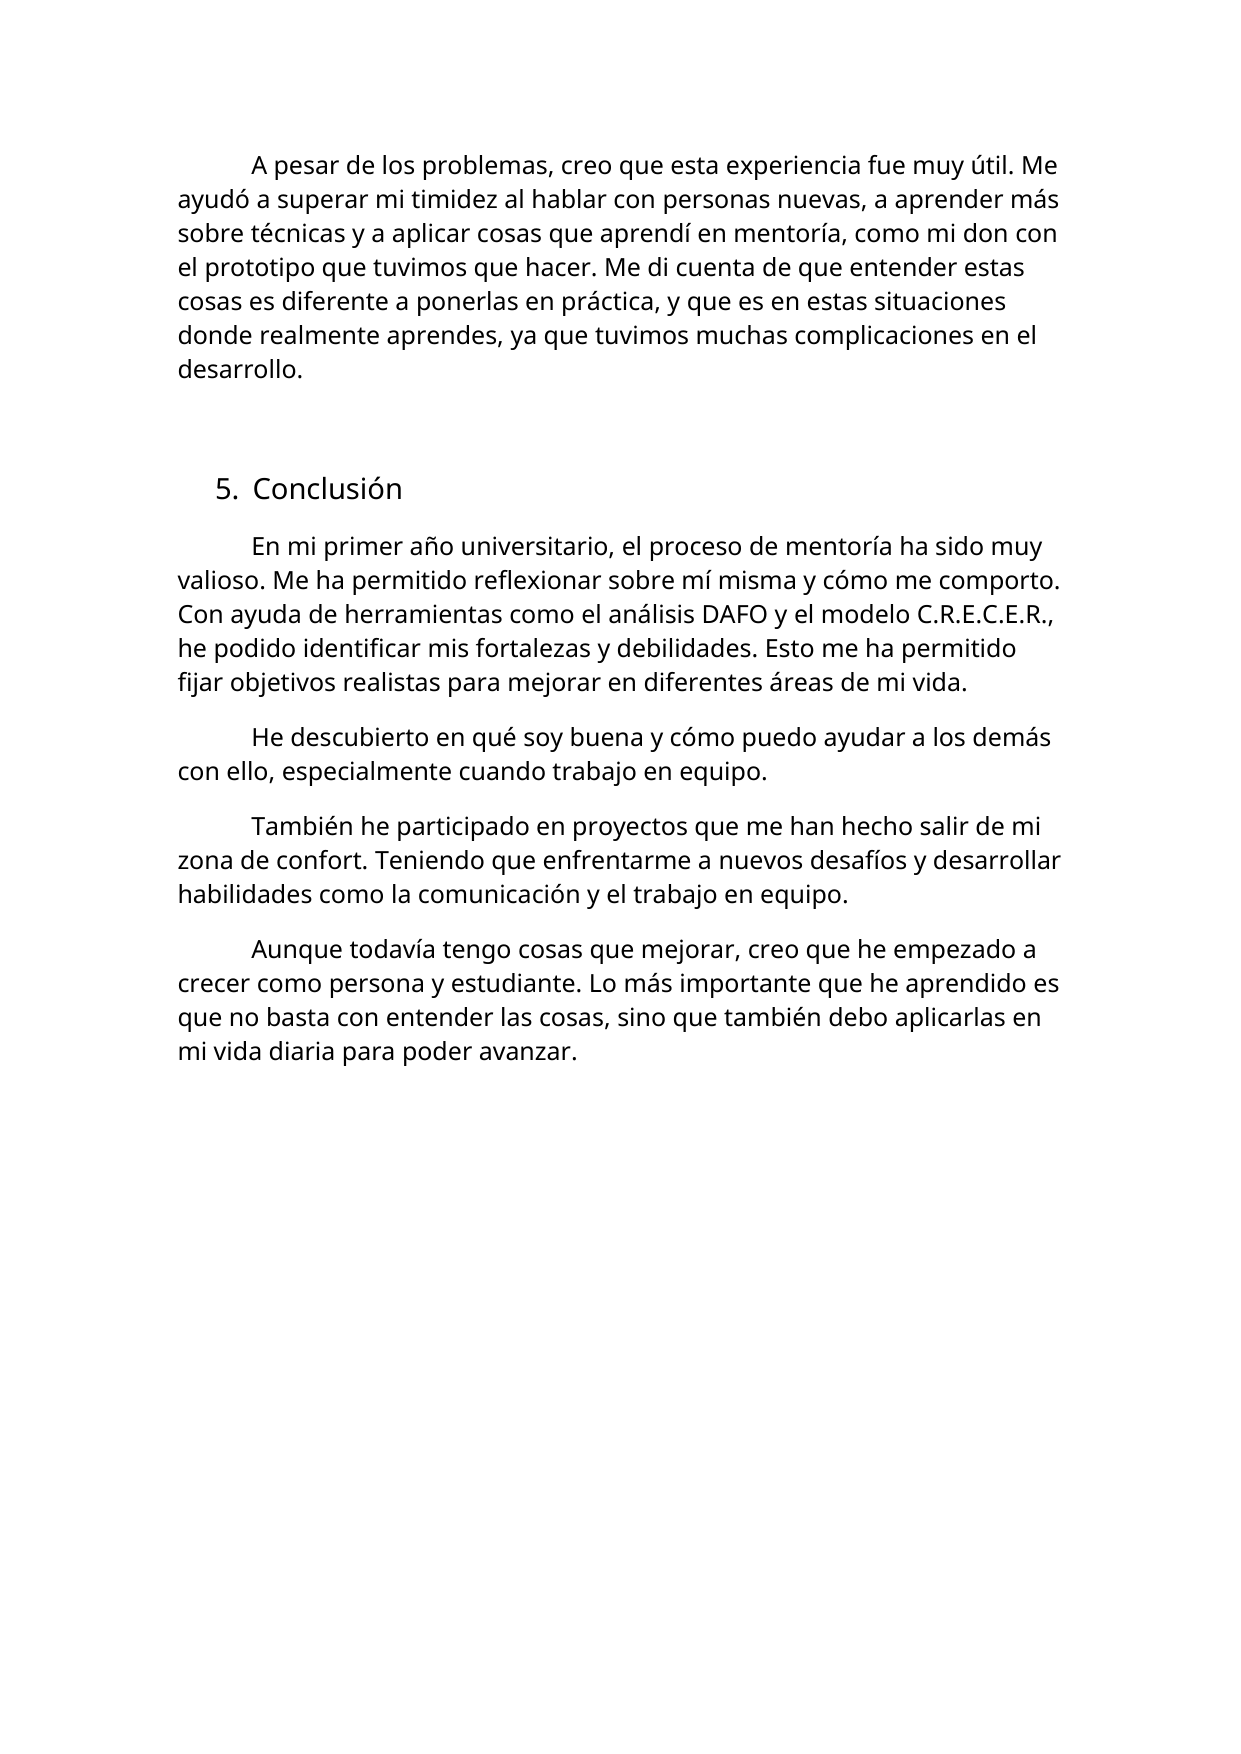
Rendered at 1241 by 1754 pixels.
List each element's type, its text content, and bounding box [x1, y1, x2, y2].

text En mi primer año universitario, el proceso de mentoría ha sido muy valioso. Me ha permitido reflexionar sobre mí misma y cómo me comporto. Con ayuda de herramientas como el análisis DAFO y el modelo C.R.E.C.E.R., he podido identificar mis fortalezas y debilidades. Esto me ha permitido fijar objetivos realistas para mejorar en diferentes áreas de mi vida. [177, 528, 1063, 699]
text Aunque todavía tengo cosas que mejorar, creo que he empezado a crecer como persona y estudiante. Lo más importante que he aprendido es que no basta con entender las cosas, sino que también debo aplicarlas en mi vida diaria para poder avanzar. [177, 932, 1063, 1068]
list Conclusión [215, 468, 1063, 508]
text También he participado en proyectos que me han hecho salir de mi zona de confort. Teniendo que enfrentarme a nuevos desafíos y desarrollar habilidades como la comunicación y el trabajo en equipo. [177, 808, 1063, 911]
text A pesar de los problemas, creo que esta experiencia fue muy útil. Me ayudó a superar mi timidez al hablar con personas nuevas, a aprender más sobre técnicas y a aplicar cosas que aprendí en mentoría, como mi don con el prototipo que tuvimos que hacer. Me di cuenta de que entender estas cosas es diferente a ponerlas en práctica, y que es en estas situaciones donde realmente aprendes, ya que tuvimos muchas complicaciones en el desarrollo. [177, 148, 1063, 386]
text He descubierto en qué soy buena y cómo puedo ayudar a los demás con ello, especialmente cuando trabajo en equipo. [177, 719, 1063, 788]
